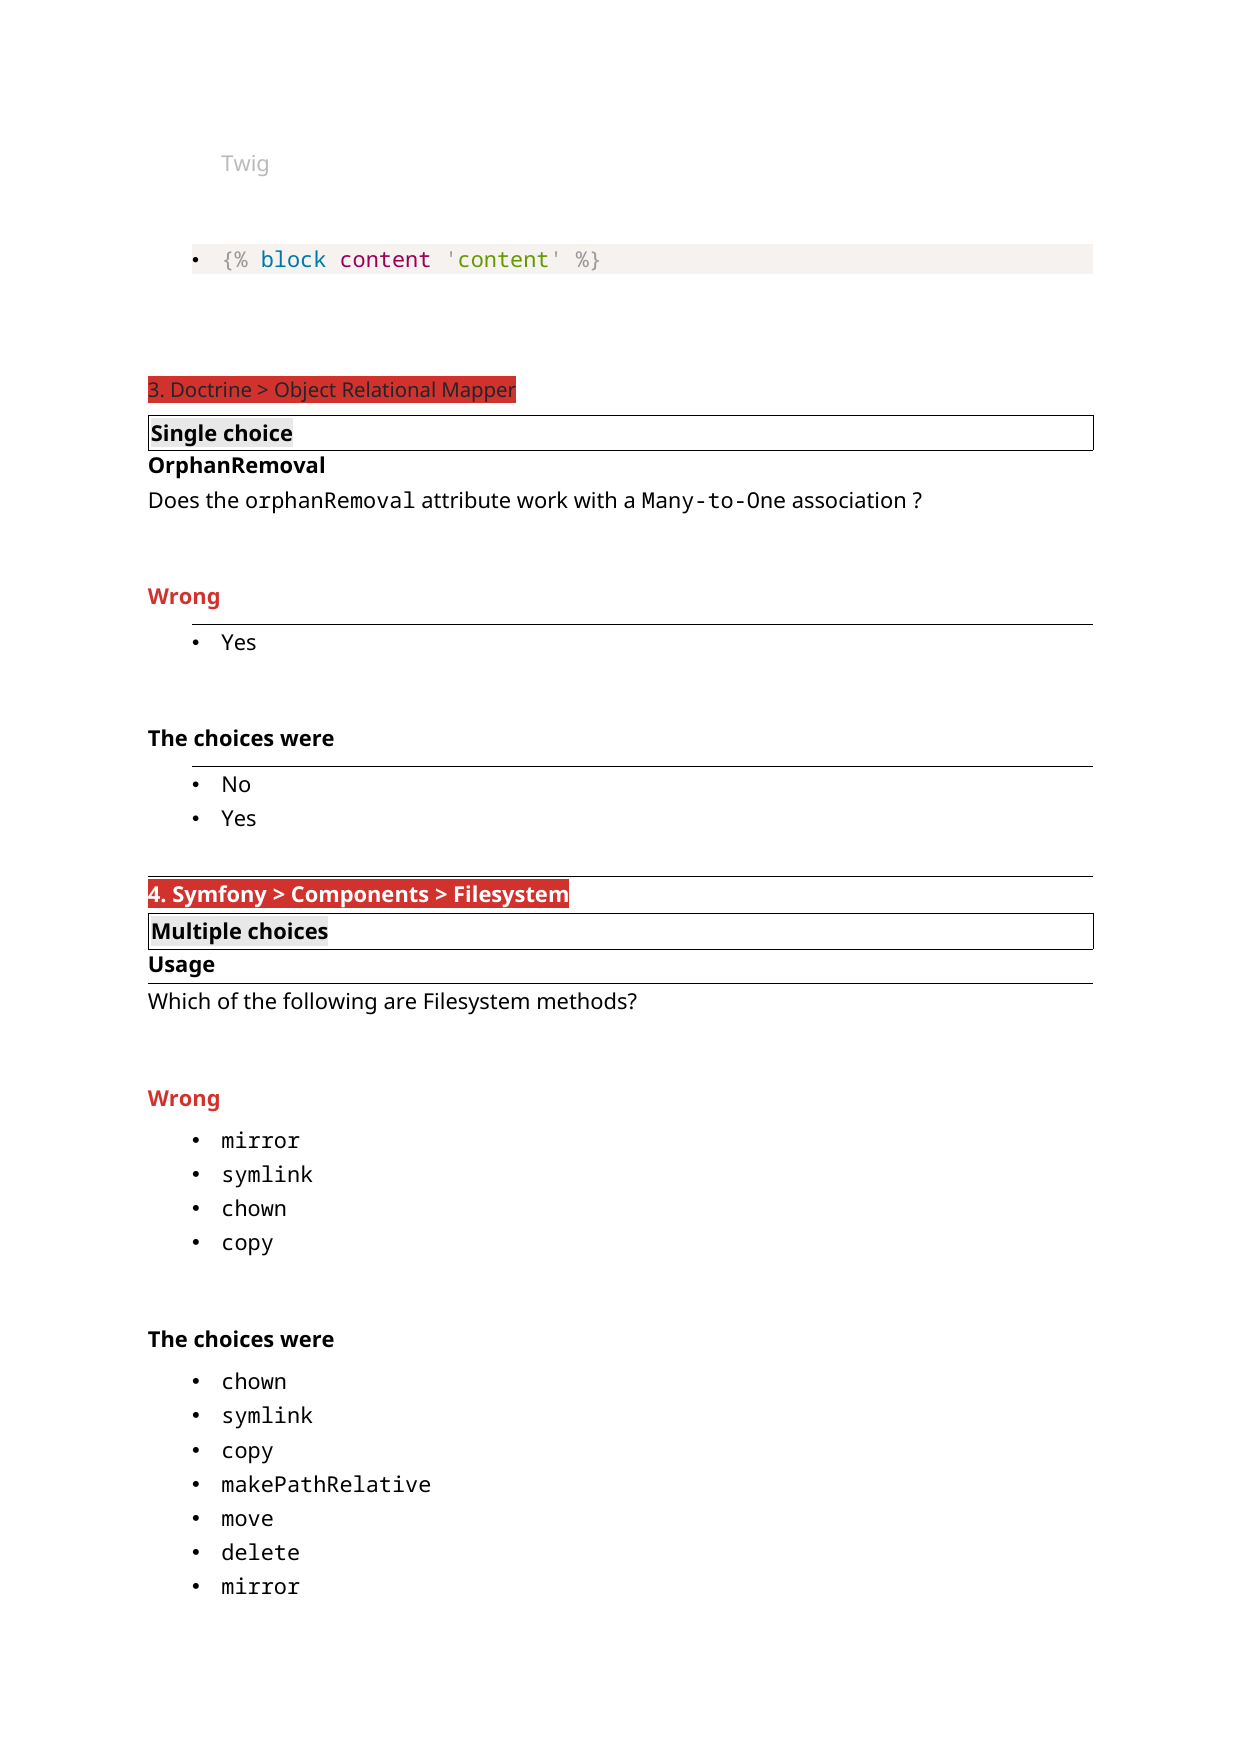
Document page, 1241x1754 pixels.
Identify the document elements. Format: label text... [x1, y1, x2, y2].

text 4. Symfony > Components > Filesystem [148, 877, 1093, 908]
list makePathRelative [192, 1469, 1093, 1498]
list copy [192, 1227, 1093, 1257]
list delete [192, 1537, 1093, 1567]
list No [192, 767, 1093, 798]
list Twig [192, 148, 1093, 177]
list copy [192, 1434, 1093, 1464]
text Single choice [149, 416, 1093, 450]
list chown [192, 1366, 1093, 1396]
subtitle Usage [148, 950, 1093, 978]
list symlink [192, 1159, 1093, 1189]
list symlink [192, 1400, 1093, 1430]
list chown [192, 1193, 1093, 1223]
list mirror [192, 1125, 1093, 1154]
text Which of the following are Filesystem methods? [148, 984, 1093, 1016]
text 3. Doctrine > Object Relational Mapper [148, 376, 1093, 403]
text Does the orphanRemoval attribute work with a Many-to-One association ? [148, 484, 1093, 514]
list {% block content 'content' %} [192, 244, 1093, 274]
subtitle The choices were [148, 1324, 1093, 1354]
subtitle The choices were [148, 723, 1093, 753]
subtitle OrphanRemoval [148, 451, 1093, 480]
list move [192, 1503, 1093, 1533]
list mirror [192, 1571, 1093, 1601]
list Yes [192, 800, 1093, 832]
text Multiple choices [149, 914, 1093, 949]
subtitle Wrong [148, 1082, 1093, 1112]
list Yes [192, 625, 1093, 656]
subtitle Wrong [148, 581, 1093, 611]
